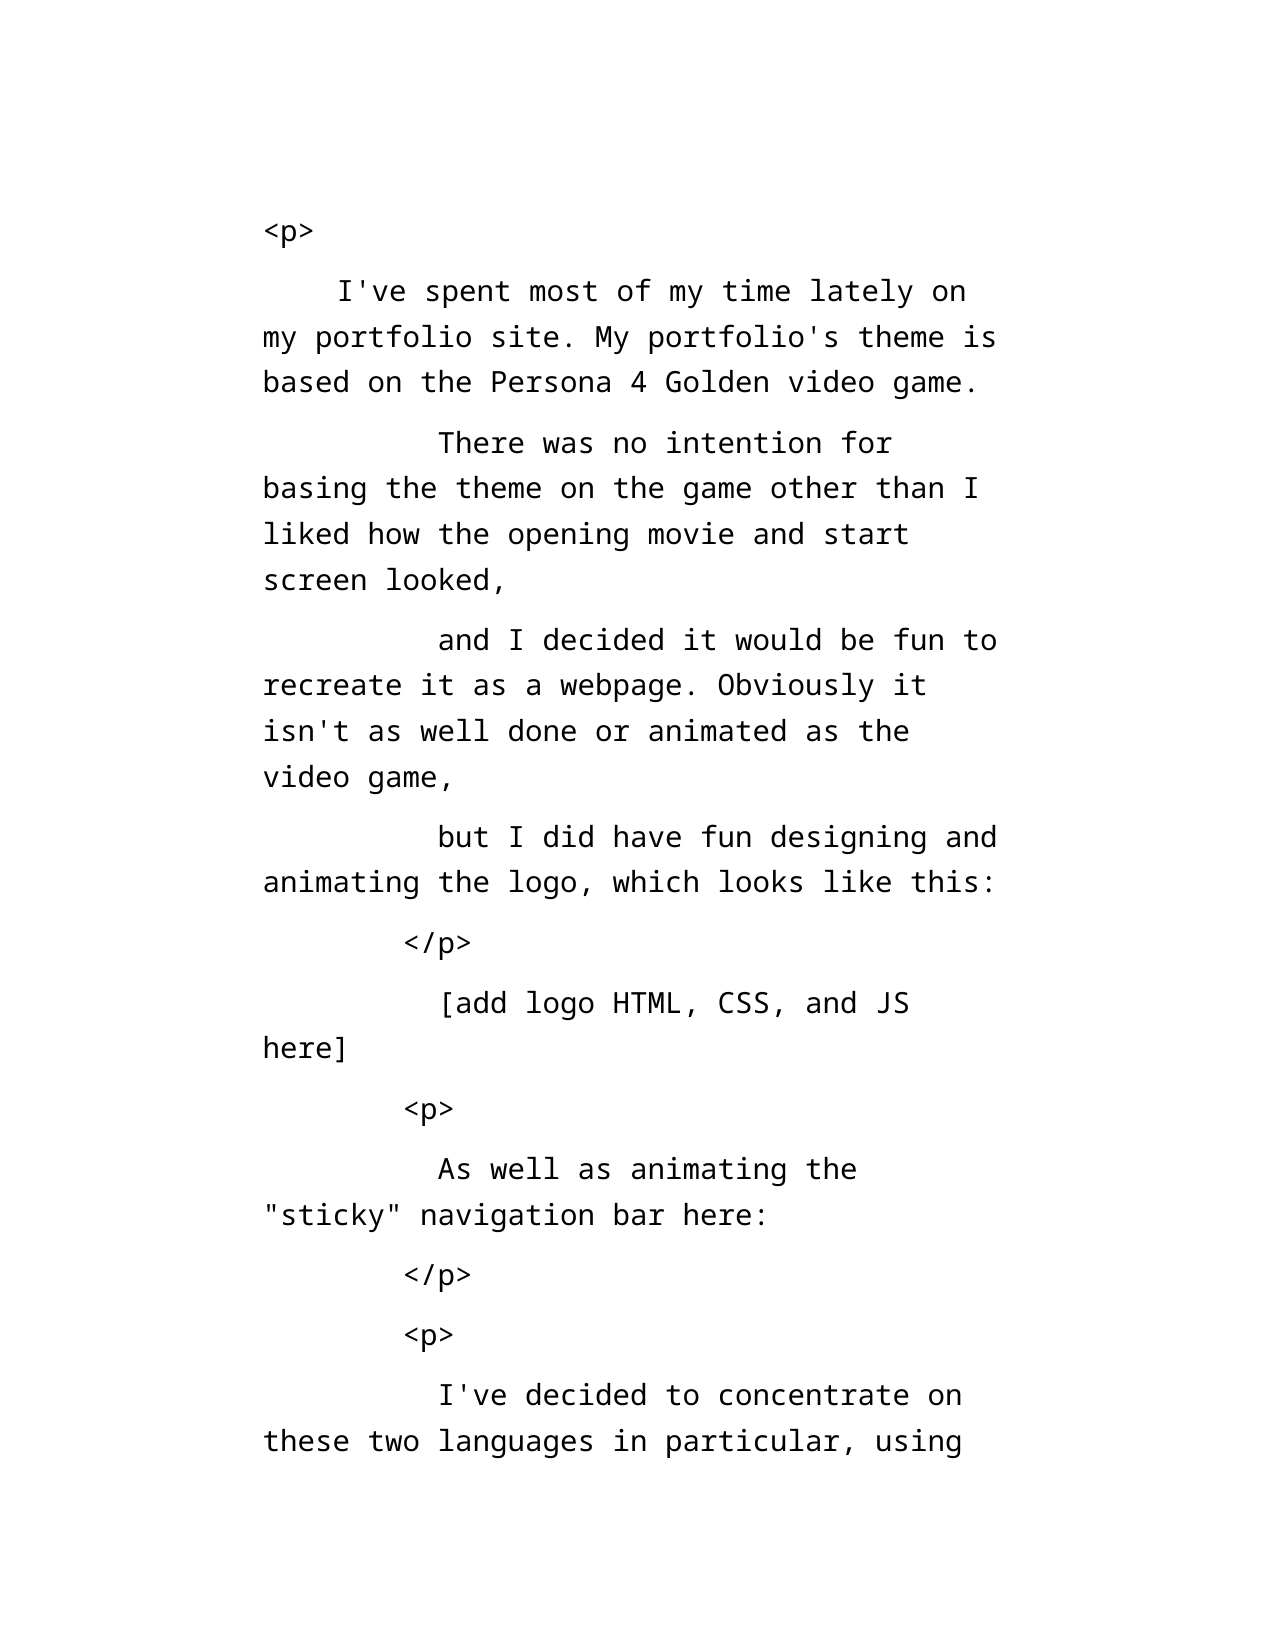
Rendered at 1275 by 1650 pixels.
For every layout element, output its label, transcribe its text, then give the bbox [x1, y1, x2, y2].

text <p> [262, 1314, 1012, 1354]
text <p> [262, 210, 1012, 250]
text There was no intention for basing the theme on the game other than I liked how the opening movie and start screen looked, [262, 422, 1012, 598]
text but I did have fun designing and animating the logo, which looks like this: [262, 816, 1012, 901]
text I've decided to concentrate on these two languages in particular, using [262, 1374, 1012, 1460]
text and I decided it would be fun to recreate it as a webpage. Obviously it isn't as well done or animated as the video game, [262, 619, 1012, 796]
text [add logo HTML, CSS, and JS here] [262, 982, 1012, 1067]
text </p> [262, 1254, 1012, 1294]
text </p> [262, 922, 1012, 962]
text <p> [262, 1088, 1012, 1128]
text As well as animating the "sticky" navigation bar here: [262, 1148, 1012, 1233]
text I've spent most of my time lately on my portfolio site. My portfolio's theme is based on the Persona 4 Golden video game. [262, 270, 1012, 401]
